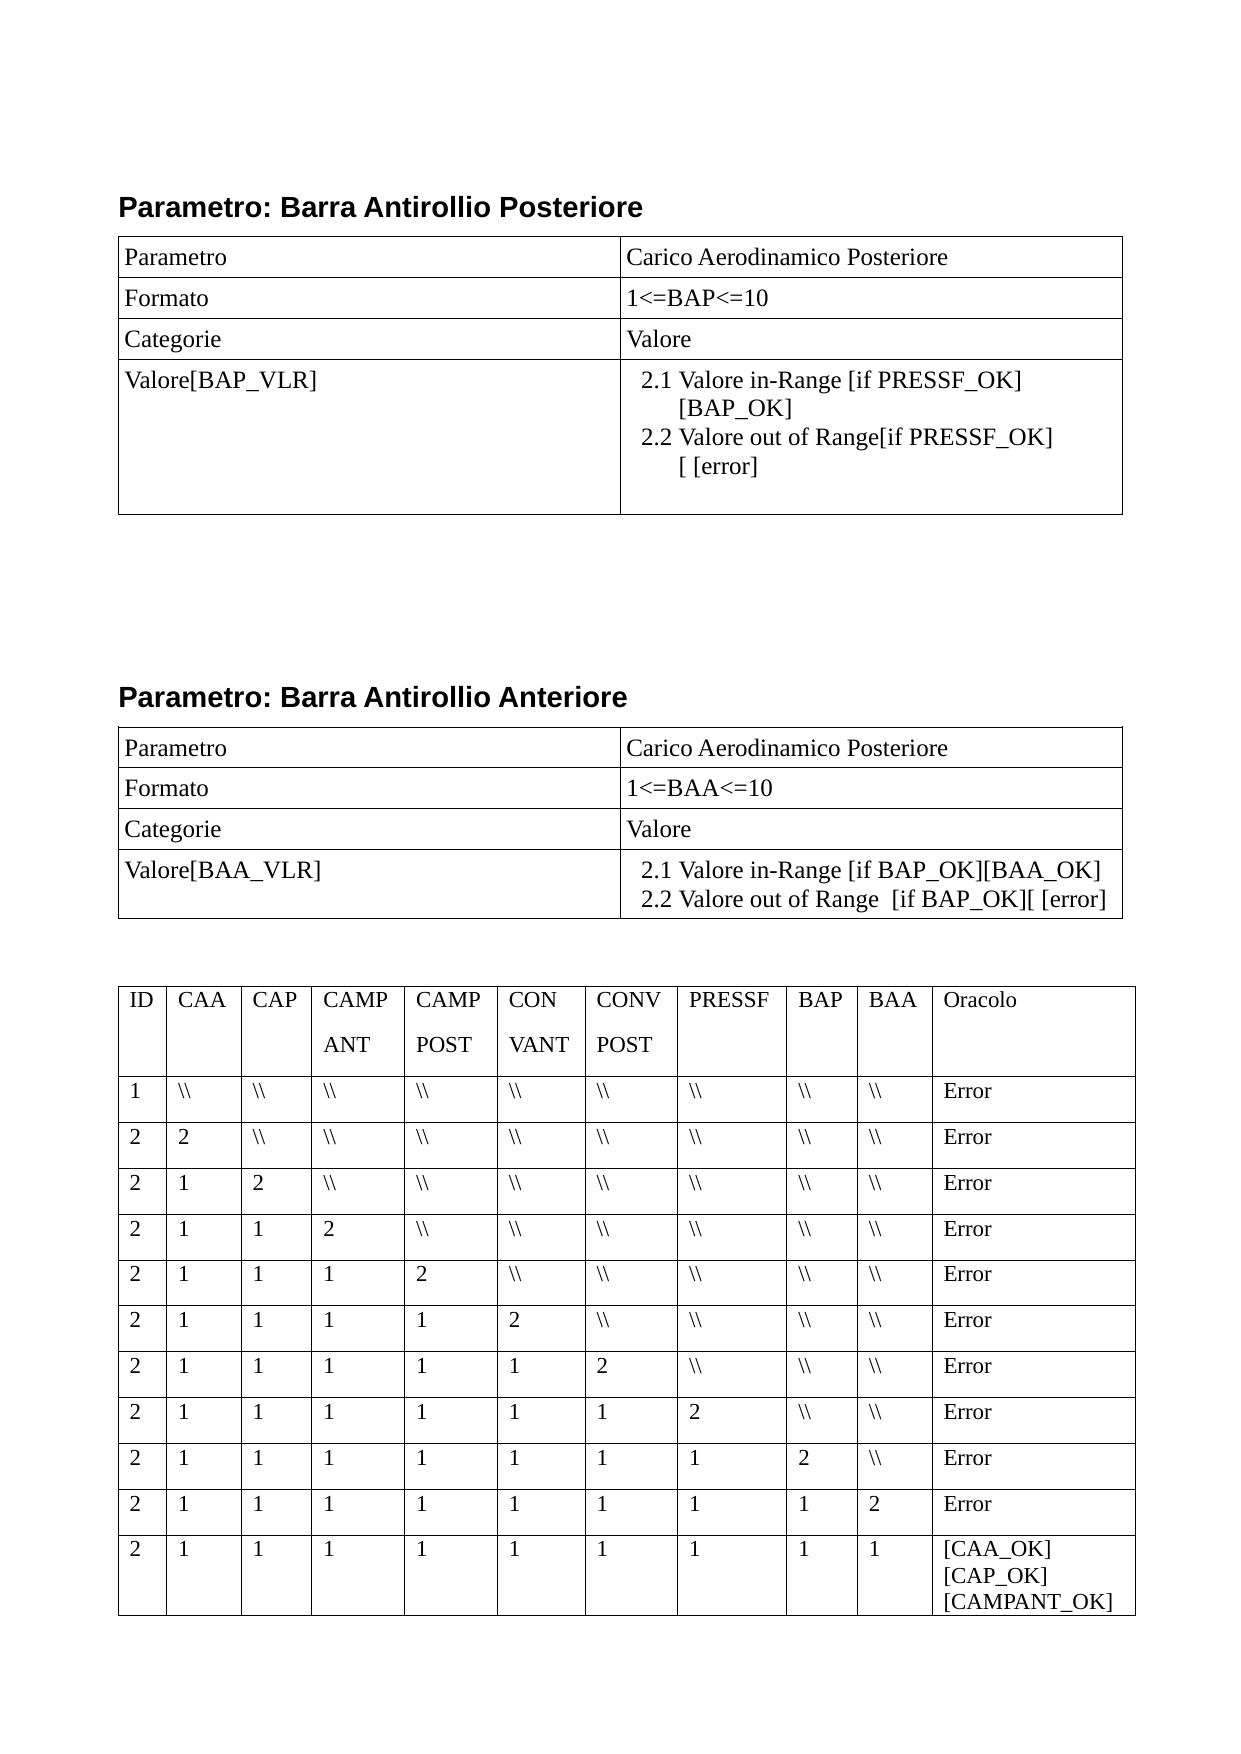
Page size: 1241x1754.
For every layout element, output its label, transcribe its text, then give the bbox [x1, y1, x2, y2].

table_cell \\ [586, 1169, 677, 1214]
table_header CONV POST [586, 987, 677, 1076]
table_cell 1 [586, 1490, 677, 1534]
table_cell Valore in-Range [if BAP_OK][BAA_OK] Valore out of Range [if BAP_OK][ [error] [621, 850, 1122, 918]
table_cell \\ [312, 1169, 404, 1214]
table_cell 1 [242, 1215, 311, 1259]
table_cell \\ [858, 1444, 932, 1489]
table_cell \\ [405, 1123, 497, 1168]
table_cell [CAA_OK] [CAP_OK] [CAMPANT_OK] [933, 1536, 1135, 1614]
table_cell 1 [312, 1306, 404, 1351]
table_cell 2 [119, 1444, 166, 1489]
table_cell \\ [586, 1077, 677, 1122]
table_cell 1 [242, 1444, 311, 1489]
table_cell 1 [678, 1536, 786, 1614]
table_cell 1 [405, 1444, 497, 1489]
table_cell 1 [586, 1444, 677, 1489]
table_cell 2 [119, 1306, 166, 1351]
table_cell \\ [678, 1123, 786, 1168]
table_cell \\ [586, 1215, 677, 1259]
table_cell 2 [119, 1536, 166, 1614]
table_cell \\ [312, 1123, 404, 1168]
table_cell 2 [312, 1215, 404, 1259]
table_cell Error [933, 1352, 1135, 1397]
table_cell 1 [312, 1536, 404, 1614]
table_cell Valore [621, 809, 1122, 849]
table_cell 1 [498, 1398, 585, 1443]
table_cell \\ [498, 1261, 585, 1305]
subtitle Parametro: Barra Antirollio Posteriore [118, 190, 1122, 224]
table_cell Error [933, 1169, 1135, 1214]
table_cell 1 [242, 1398, 311, 1443]
table_cell Error [933, 1261, 1135, 1305]
subtitle Parametro: Barra Antirollio Anteriore [118, 680, 1122, 714]
table_cell 1 [167, 1398, 241, 1443]
table_cell 1 [858, 1536, 932, 1614]
table_cell Error [933, 1398, 1135, 1443]
table_cell \\ [678, 1077, 786, 1122]
table_cell 1 [167, 1352, 241, 1397]
table_cell 2 [678, 1398, 786, 1443]
table_cell \\ [858, 1261, 932, 1305]
table_cell Error [933, 1306, 1135, 1351]
table_cell 2 [119, 1169, 166, 1214]
table_cell 1<=BAP<=10 [621, 278, 1122, 318]
table_cell 1 [312, 1490, 404, 1534]
table_cell 1 [167, 1490, 241, 1534]
table_cell 2 [586, 1352, 677, 1397]
table_cell 1 [405, 1352, 497, 1397]
table_cell 1 [242, 1352, 311, 1397]
table_header PRESSF [678, 987, 786, 1076]
table_cell \\ [787, 1169, 857, 1214]
table_cell \\ [242, 1077, 311, 1122]
table_cell 1 [405, 1490, 497, 1534]
table_header CAP [242, 987, 311, 1076]
table_cell \\ [498, 1123, 585, 1168]
table_cell 1 [405, 1536, 497, 1614]
table_cell \\ [787, 1261, 857, 1305]
table_header Carico Aerodinamico Posteriore [621, 237, 1122, 277]
table_cell 1<=BAA<=10 [621, 768, 1122, 808]
table_cell 1 [405, 1398, 497, 1443]
table_cell 2 [119, 1352, 166, 1397]
table_header Parametro [119, 728, 620, 767]
table_cell Error [933, 1490, 1135, 1534]
table_cell \\ [586, 1306, 677, 1351]
table_cell 2 [167, 1123, 241, 1168]
table_cell Valore[BAP_VLR] [119, 360, 620, 514]
table_cell 1 [787, 1490, 857, 1534]
table_cell \\ [787, 1398, 857, 1443]
table_cell 1 [242, 1306, 311, 1351]
table_cell 1 [498, 1352, 585, 1397]
table_cell \\ [787, 1352, 857, 1397]
table_cell \\ [405, 1169, 497, 1214]
table_cell 1 [242, 1490, 311, 1534]
table_header Parametro [119, 237, 620, 277]
table_cell \\ [242, 1123, 311, 1168]
table_cell 1 [167, 1169, 241, 1214]
table_cell 1 [312, 1352, 404, 1397]
table_cell \\ [586, 1123, 677, 1168]
table_cell 2 [119, 1123, 166, 1168]
table_cell 2 [405, 1261, 497, 1305]
table_header ID [119, 987, 166, 1076]
table_cell 1 [167, 1261, 241, 1305]
table_cell Valore [621, 319, 1122, 358]
table_cell 2 [119, 1261, 166, 1305]
table_cell 2 [498, 1306, 585, 1351]
table_cell 1 [586, 1398, 677, 1443]
table_cell \\ [405, 1077, 497, 1122]
table_cell 1 [312, 1444, 404, 1489]
table_cell Formato [119, 768, 620, 808]
table_cell \\ [678, 1169, 786, 1214]
table_header BAA [858, 987, 932, 1076]
table_cell Valore in-Range [if PRESSF_OK][BAP_OK] Valore out of Range[if PRESSF_OK][ [error] [621, 360, 1122, 514]
table_cell \\ [312, 1077, 404, 1122]
table_cell \\ [498, 1077, 585, 1122]
table_cell \\ [405, 1215, 497, 1259]
table_cell \\ [586, 1261, 677, 1305]
table_cell Categorie [119, 319, 620, 358]
table_cell 1 [498, 1444, 585, 1489]
table_header BAP [787, 987, 857, 1076]
table_header Oracolo [933, 987, 1135, 1076]
table_cell \\ [678, 1261, 786, 1305]
table_cell 1 [167, 1444, 241, 1489]
table_cell Valore[BAA_VLR] [119, 850, 620, 918]
table_cell Error [933, 1123, 1135, 1168]
table_cell \\ [678, 1215, 786, 1259]
table_cell \\ [787, 1215, 857, 1259]
table_header CAMP ANT [312, 987, 404, 1076]
table_cell \\ [498, 1215, 585, 1259]
table_cell 2 [242, 1169, 311, 1214]
table_cell Error [933, 1077, 1135, 1122]
table_cell \\ [167, 1077, 241, 1122]
table_cell \\ [678, 1306, 786, 1351]
table_cell 1 [167, 1215, 241, 1259]
table_cell \\ [498, 1169, 585, 1214]
table_cell Error [933, 1444, 1135, 1489]
table_cell 1 [678, 1490, 786, 1534]
table_cell 1 [167, 1306, 241, 1351]
table_cell \\ [858, 1398, 932, 1443]
table_cell 1 [586, 1536, 677, 1614]
table_cell Formato [119, 278, 620, 318]
table_cell 1 [312, 1398, 404, 1443]
table_cell 2 [119, 1215, 166, 1259]
table_cell 1 [405, 1306, 497, 1351]
table_cell 2 [858, 1490, 932, 1534]
table_cell 1 [787, 1536, 857, 1614]
table_cell \\ [858, 1169, 932, 1214]
table_header CAMP POST [405, 987, 497, 1076]
table_cell 1 [498, 1490, 585, 1534]
table_cell 1 [678, 1444, 786, 1489]
table_cell 1 [498, 1536, 585, 1614]
table_cell 1 [119, 1077, 166, 1122]
table_header Carico Aerodinamico Posteriore [621, 728, 1122, 767]
table_cell \\ [858, 1352, 932, 1397]
table_cell \\ [858, 1306, 932, 1351]
table_cell 1 [312, 1261, 404, 1305]
table_cell \\ [787, 1077, 857, 1122]
table_cell \\ [858, 1215, 932, 1259]
table_cell 2 [119, 1490, 166, 1534]
table_header CON VANT [498, 987, 585, 1076]
table_cell \\ [858, 1123, 932, 1168]
table_cell 1 [242, 1536, 311, 1614]
table_cell 2 [787, 1444, 857, 1489]
table_cell \\ [787, 1306, 857, 1351]
table_cell Categorie [119, 809, 620, 849]
table_cell 1 [242, 1261, 311, 1305]
table_cell 1 [167, 1536, 241, 1614]
table_header CAA [167, 987, 241, 1076]
table_cell Error [933, 1215, 1135, 1259]
table_cell 2 [119, 1398, 166, 1443]
table_cell \\ [678, 1352, 786, 1397]
table_cell \\ [787, 1123, 857, 1168]
table_cell \\ [858, 1077, 932, 1122]
